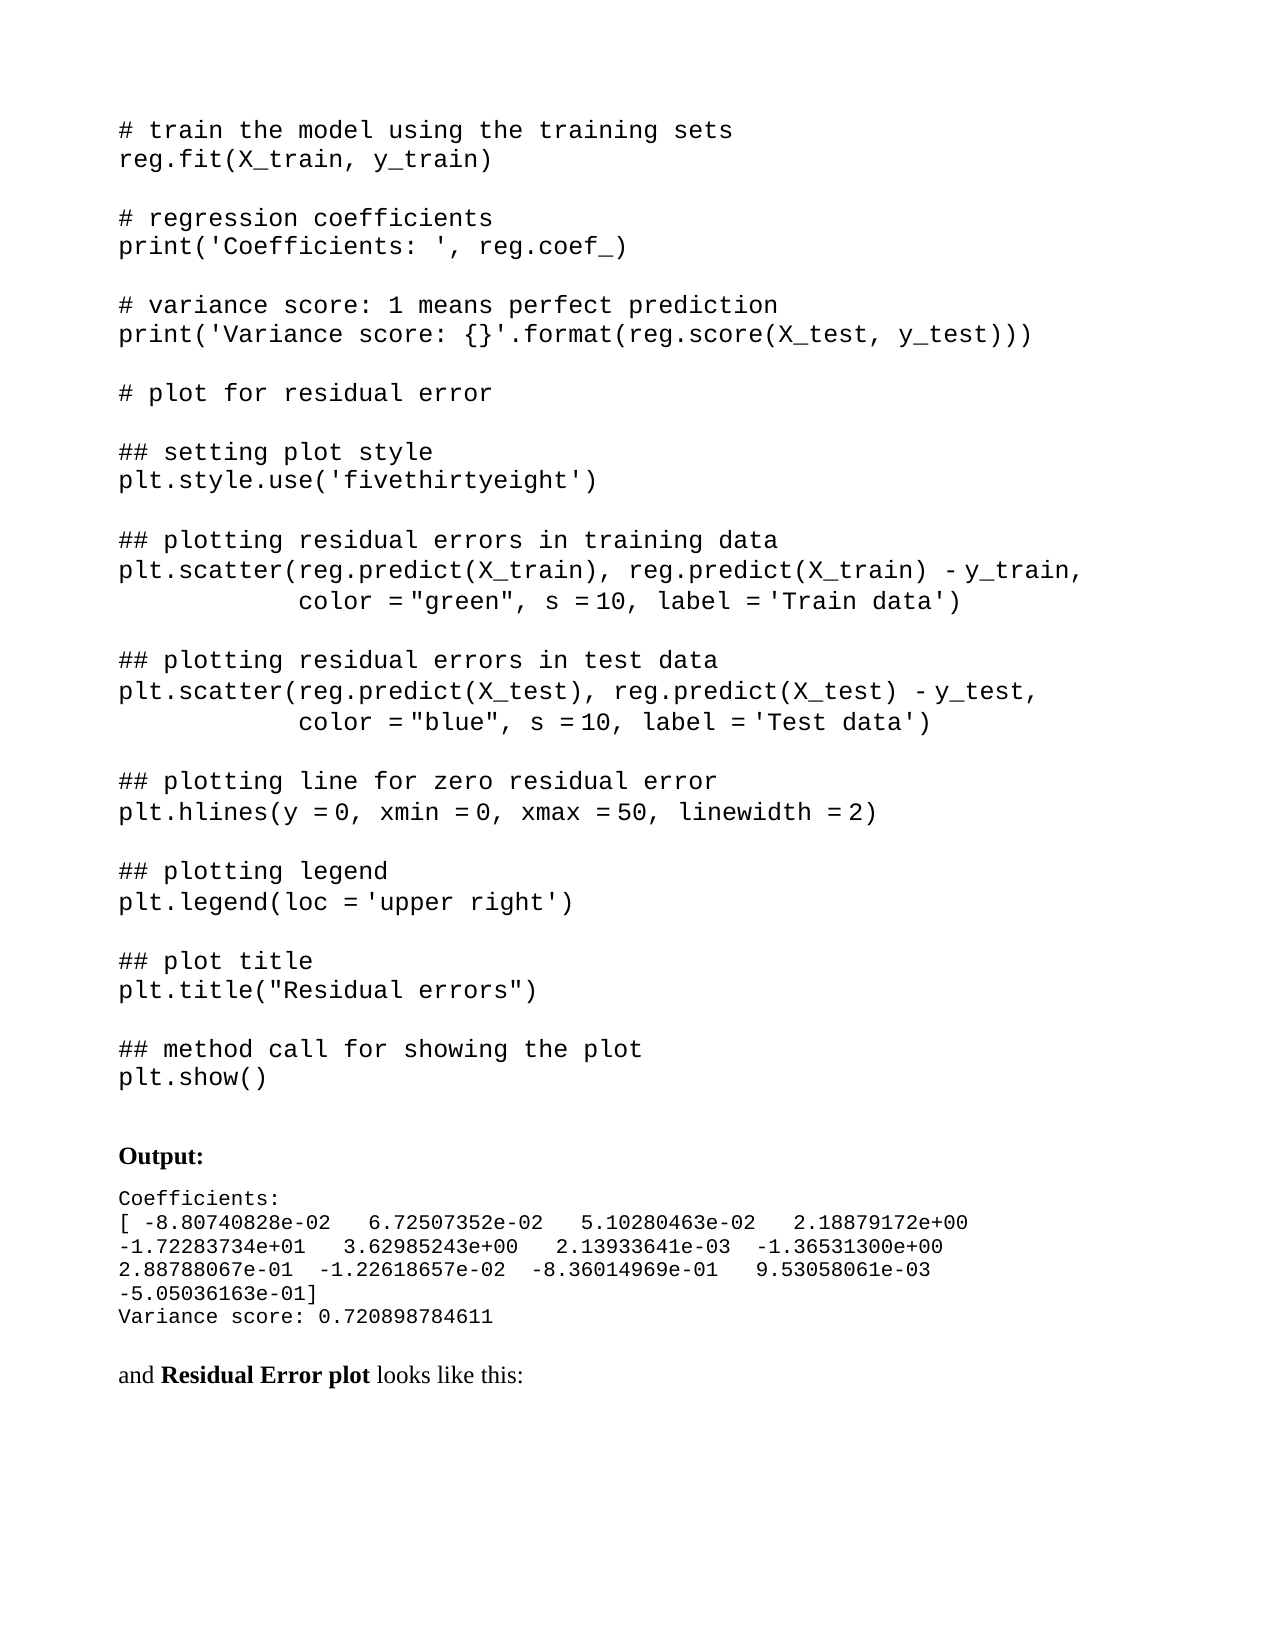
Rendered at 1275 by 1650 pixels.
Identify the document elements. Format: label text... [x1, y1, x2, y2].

text [ -8.80740828e-02 6.72507352e-02 5.10280463e-02 2.18879172e+00 [118, 1212, 1157, 1236]
text and Residual Error plot looks like this: [118, 1360, 1157, 1388]
text -1.72283734e+01 3.62985243e+00 2.13933641e-03 -1.36531300e+00 [118, 1236, 1157, 1259]
text Coefficients: [118, 1188, 1157, 1212]
text -5.05036163e-01] [118, 1283, 1157, 1307]
text Output: [118, 1141, 1157, 1169]
text Variance score: 0.720898784611 [118, 1307, 1157, 1330]
table_header # train the model using the training sets reg.fit(X_train, y_train) # regression coefficients print('Coefficients: ', reg.coef_) # variance score: 1 means perfect prediction print('Variance score: {}'.format(reg.score(X_test, y_test))) # plot for residual error ## setting plot style plt.style.use('fivethirtyeight') ## plotting residual errors in training data plt.scatter(reg.predict(X_train), reg.predict(X_train) - y_train, color = "green", s = 10, label = 'Train data') ## plotting residual errors in test data plt.scatter(reg.predict(X_test), reg.predict(X_test) - y_test, color = "blue", s = 10, label = 'Test data') ## plotting line for zero residual error plt.hlines(y = 0, xmin = 0, xmax = 50, linewidth = 2) ## plotting legend plt.legend(loc = 'upper right') ## plot title plt.title("Residual errors") ## method call for showing the plot plt.show() [118, 118, 1157, 1093]
text 2.88788067e-01 -1.22618657e-02 -8.36014969e-01 9.53058061e-03 [118, 1259, 1157, 1283]
